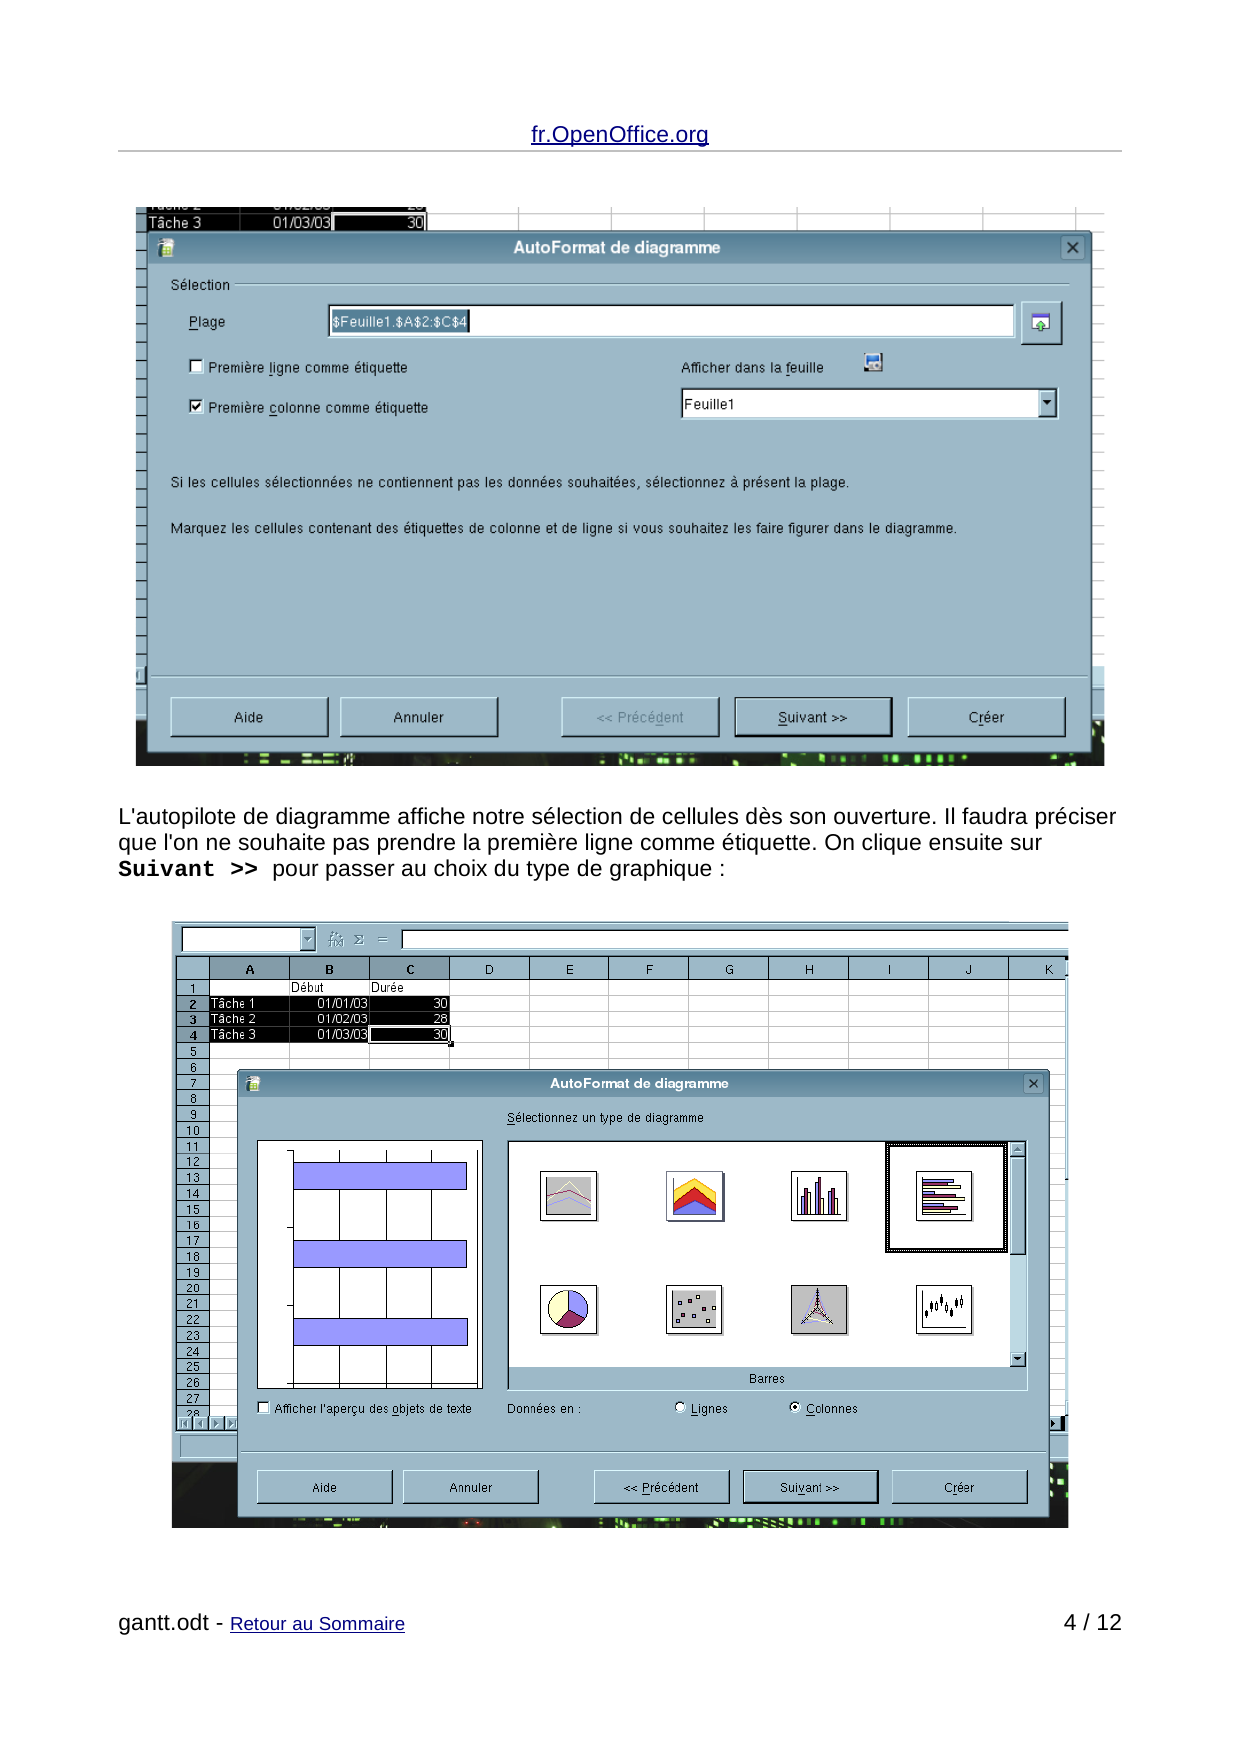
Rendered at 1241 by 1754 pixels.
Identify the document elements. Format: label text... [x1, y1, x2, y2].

picture [171, 921, 1069, 1528]
picture [135, 207, 1105, 766]
text L'autopilote de diagramme affiche notre sélection de cellules dès son ouverture. Il faudra préciser que l'on ne souhaite pas prendre la première ligne comme étiquette. On clique ensuite sur Suivant >> pour passer au choix du type de graphique : [118, 803, 1122, 884]
